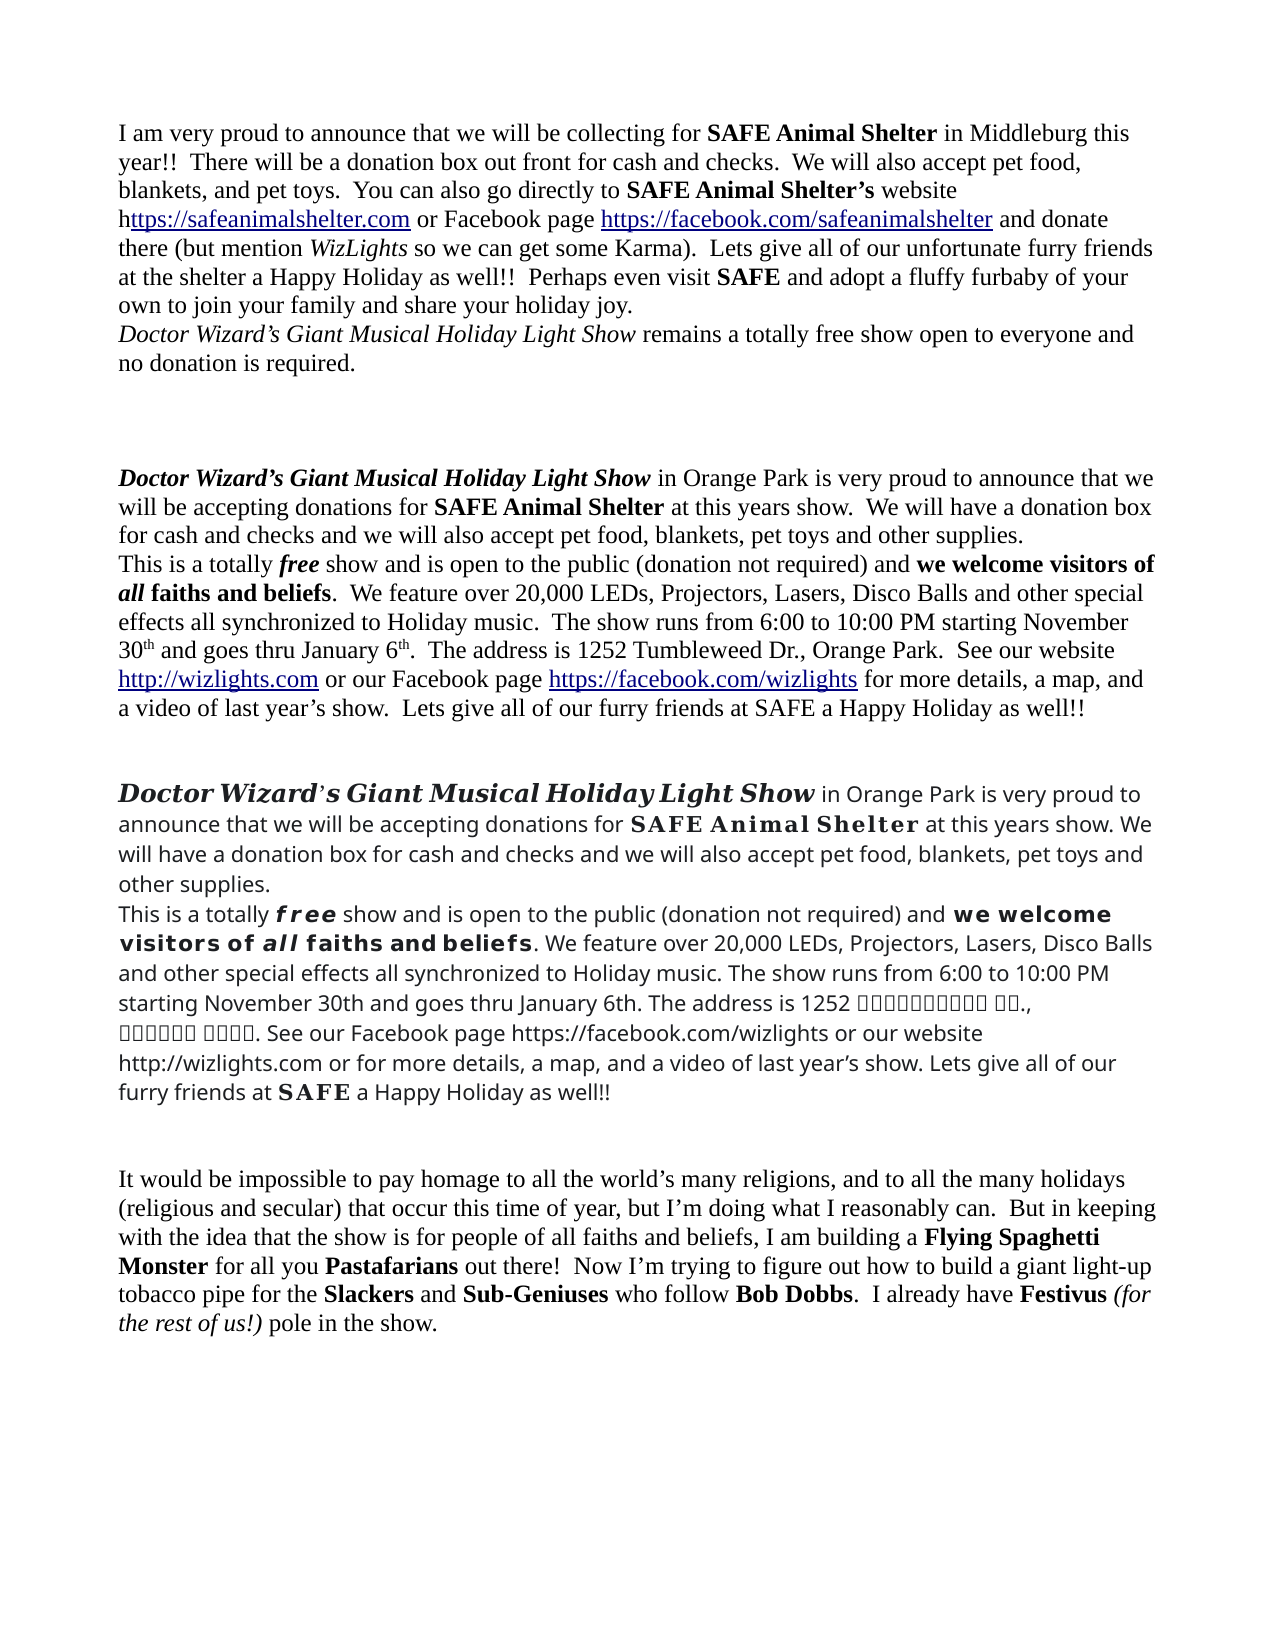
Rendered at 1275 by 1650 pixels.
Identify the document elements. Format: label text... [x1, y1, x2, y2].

text Doctor Wizard’s Giant Musical Holiday Light Show remains a totally free show open to everyone and no donation is required. [118, 319, 1157, 377]
text It would be impossible to pay homage to all the world’s many religions, and to all the many holidays (religious and secular) that occur this time of year, but I’m doing what I reasonably can. But in keeping with the idea that the show is for people of all faiths and beliefs, I am building a Flying Spaghetti Monster for all you Pastafarians out there! Now I’m trying to figure out how to build a giant light-up tobacco pipe for the Slackers and Sub-Geniuses who follow Bob Dobbs. I already have Festivus (for the rest of us!) pole in the show. [118, 1164, 1157, 1337]
text This is a totally 𝙛𝙧𝙚𝙚 show and is open to the public (donation not required) and 𝘄𝗲 𝘄𝗲𝗹𝗰𝗼𝗺𝗲 𝘃𝗶𝘀𝗶𝘁𝗼𝗿𝘀 𝗼𝗳 𝙖𝙡𝙡 𝗳𝗮𝗶𝘁𝗵𝘀 𝗮𝗻𝗱 𝗯𝗲𝗹𝗶𝗲𝗳𝘀. We feature over 20,000 LEDs, Projectors, Lasers, Disco Balls and other special effects all synchronized to Holiday music. The show runs from 6:00 to 10:00 PM starting November 30th and goes thru January 6th. The address is 1252 𝘛𝘶𝘮𝘣𝘭𝘦𝘸𝘦𝘦𝘥 𝘋𝘳., 𝘖𝘳𝘢𝘯𝘨𝘦 𝘗𝘢𝘳𝘬. See our Facebook page https://facebook.com/wizlights or our website http://wizlights.com or for more details, a map, and a video of last year’s show. Lets give all of our furry friends at 𝐒𝐀𝐅𝐄 a Happy Holiday as well!! [118, 898, 1157, 1107]
text 𝑫𝒐𝒄𝒕𝒐𝒓 𝑾𝒊𝒛𝒂𝒓𝒅’𝒔 𝑮𝒊𝒂𝒏𝒕 𝑴𝒖𝒔𝒊𝒄𝒂𝒍 𝑯𝒐𝒍𝒊𝒅𝒂𝒚 𝑳𝒊𝒈𝒉𝒕 𝑺𝒉𝒐𝒘 in Orange Park is very proud to announce that we will be accepting donations for 𝐒𝐀𝐅𝐄 𝐀𝐧𝐢𝐦𝐚𝐥 𝐒𝐡𝐞𝐥𝐭𝐞𝐫 at this years show. We will have a donation box for cash and checks and we will also accept pet food, blankets, pet toys and other supplies. [118, 779, 1157, 898]
text Doctor Wizard’s Giant Musical Holiday Light Show in Orange Park is very proud to announce that we will be accepting donations for SAFE Animal Shelter at this years show. We will have a donation box for cash and checks and we will also accept pet food, blankets, pet toys and other supplies. This is a totally free show and is open to the public (donation not required) and we welcome visitors of all faiths and beliefs. We feature over 20,000 LEDs, Projectors, Lasers, Disco Balls and other special effects all synchronized to Holiday music. The show runs from 6:00 to 10:00 PM starting November 30th and goes thru January 6th. The address is 1252 Tumbleweed Dr., Orange Park. See our website http://wizlights.com or our Facebook page https://facebook.com/wizlights for more details, a map, and a video of last year’s show. Lets give all of our furry friends at SAFE a Happy Holiday as well!! [118, 463, 1157, 722]
text I am very proud to announce that we will be collecting for SAFE Animal Shelter in Middleburg this year!! There will be a donation box out front for cash and checks. We will also accept pet food, blankets, and pet toys. You can also go directly to SAFE Animal Shelter’s website https://safeanimalshelter.com or Facebook page https://facebook.com/safeanimalshelter and donate there (but mention WizLights so we can get some Karma). Lets give all of our unfortunate furry friends at the shelter a Happy Holiday as well!! Perhaps even visit SAFE and adopt a fluffy furbaby of your own to join your family and share your holiday joy. [118, 118, 1157, 319]
